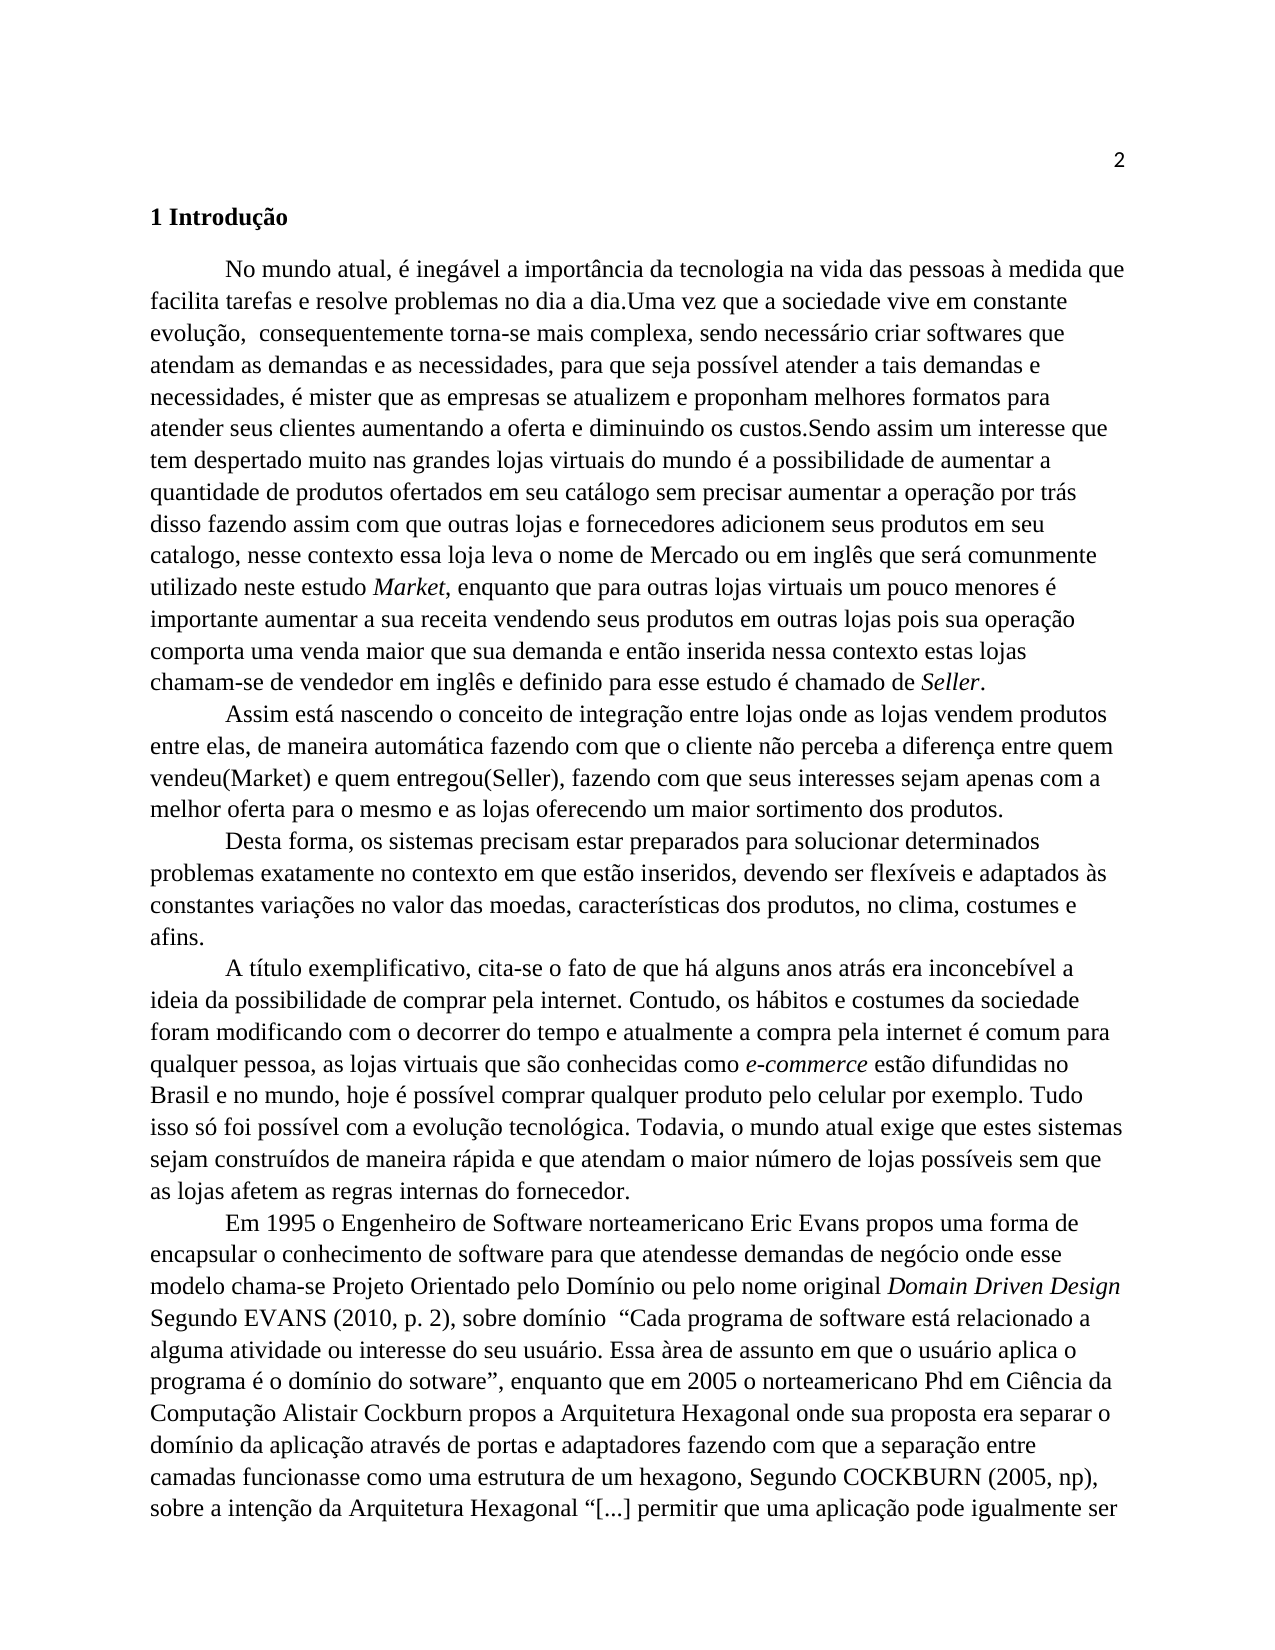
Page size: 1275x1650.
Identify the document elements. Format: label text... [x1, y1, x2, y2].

text A título exemplificativo, cita-se o fato de que há alguns anos atrás era inconcebível a ideia da possibilidade de comprar pela internet. Contudo, os hábitos e costumes da sociedade foram modificando com o decorrer do tempo e atualmente a compra pela internet é comum para qualquer pessoa, as lojas virtuais que são conhecidas como e-commerce estão difundidas no Brasil e no mundo, hoje é possível comprar qualquer produto pelo celular por exemplo. Tudo isso só foi possível com a evolução tecnológica. Todavia, o mundo atual exige que estes sistemas sejam construídos de maneira rápida e que atendam o maior número de lojas possíveis sem que as lojas afetem as regras internas do fornecedor. [150, 954, 1125, 1204]
text Assim está nascendo o conceito de integração entre lojas onde as lojas vendem produtos entre elas, de maneira automática fazendo com que o cliente não perceba a diferença entre quem vendeu(Market) e quem entregou(Seller), fazendo com que seus interesses sejam apenas com a melhor oferta para o mesmo e as lojas oferecendo um maior sortimento dos produtos. [150, 700, 1125, 823]
text Desta forma, os sistemas precisam estar preparados para solucionar determinados problemas exatamente no contexto em que estão inseridos, devendo ser flexíveis e adaptados às constantes variações no valor das moedas, características dos produtos, no clima, costumes e afins. [150, 827, 1125, 950]
subtitle 1 Introdução [150, 203, 1125, 231]
text No mundo atual, é inegável a importância da tecnologia na vida das pessoas à medida que facilita tarefas e resolve problemas no dia a dia.Uma vez que a sociedade vive em constante evolução, consequentemente torna-se mais complexa, sendo necessário criar softwares que atendam as demandas e as necessidades, para que seja possível atender a tais demandas e necessidades, é mister que as empresas se atualizem e proponham melhores formatos para atender seus clientes aumentando a oferta e diminuindo os custos.Sendo assim um interesse que tem despertado muito nas grandes lojas virtuais do mundo é a possibilidade de aumentar a quantidade de produtos ofertados em seu catálogo sem precisar aumentar a operação por trás disso fazendo assim com que outras lojas e fornecedores adicionem seus produtos em seu catalogo, nesse contexto essa loja leva o nome de Mercado ou em inglês que será comunmente utilizado neste estudo Market, enquanto que para outras lojas virtuais um pouco menores é importante aumentar a sua receita vendendo seus produtos em outras lojas pois sua operação comporta uma venda maior que sua demanda e então inserida nessa contexto estas lojas chamam-se de vendedor em inglês e definido para esse estudo é chamado de Seller. [150, 256, 1125, 696]
text Em 1995 o Engenheiro de Software norteamericano Eric Evans propos uma forma de encapsular o conhecimento de software para que atendesse demandas de negócio onde esse modelo chama-se Projeto Orientado pelo Domínio ou pelo nome original Domain Driven Design Segundo EVANS (2010, p. 2), sobre domínio “Cada programa de software está relacionado a alguma atividade ou interesse do seu usuário. Essa àrea de assunto em que o usuário aplica o programa é o domínio do sotware”, enquanto que em 2005 o norteamericano Phd em Ciência da Computação Alistair Cockburn propos a Arquitetura Hexagonal onde sua proposta era separar o domínio da aplicação através de portas e adaptadores fazendo com que a separação entre camadas funcionasse como uma estrutura de um hexagono, Segundo COCKBURN (2005, np), sobre a intenção da Arquitetura Hexagonal “[...] permitir que uma aplicação pode igualmente ser [150, 1209, 1125, 1522]
